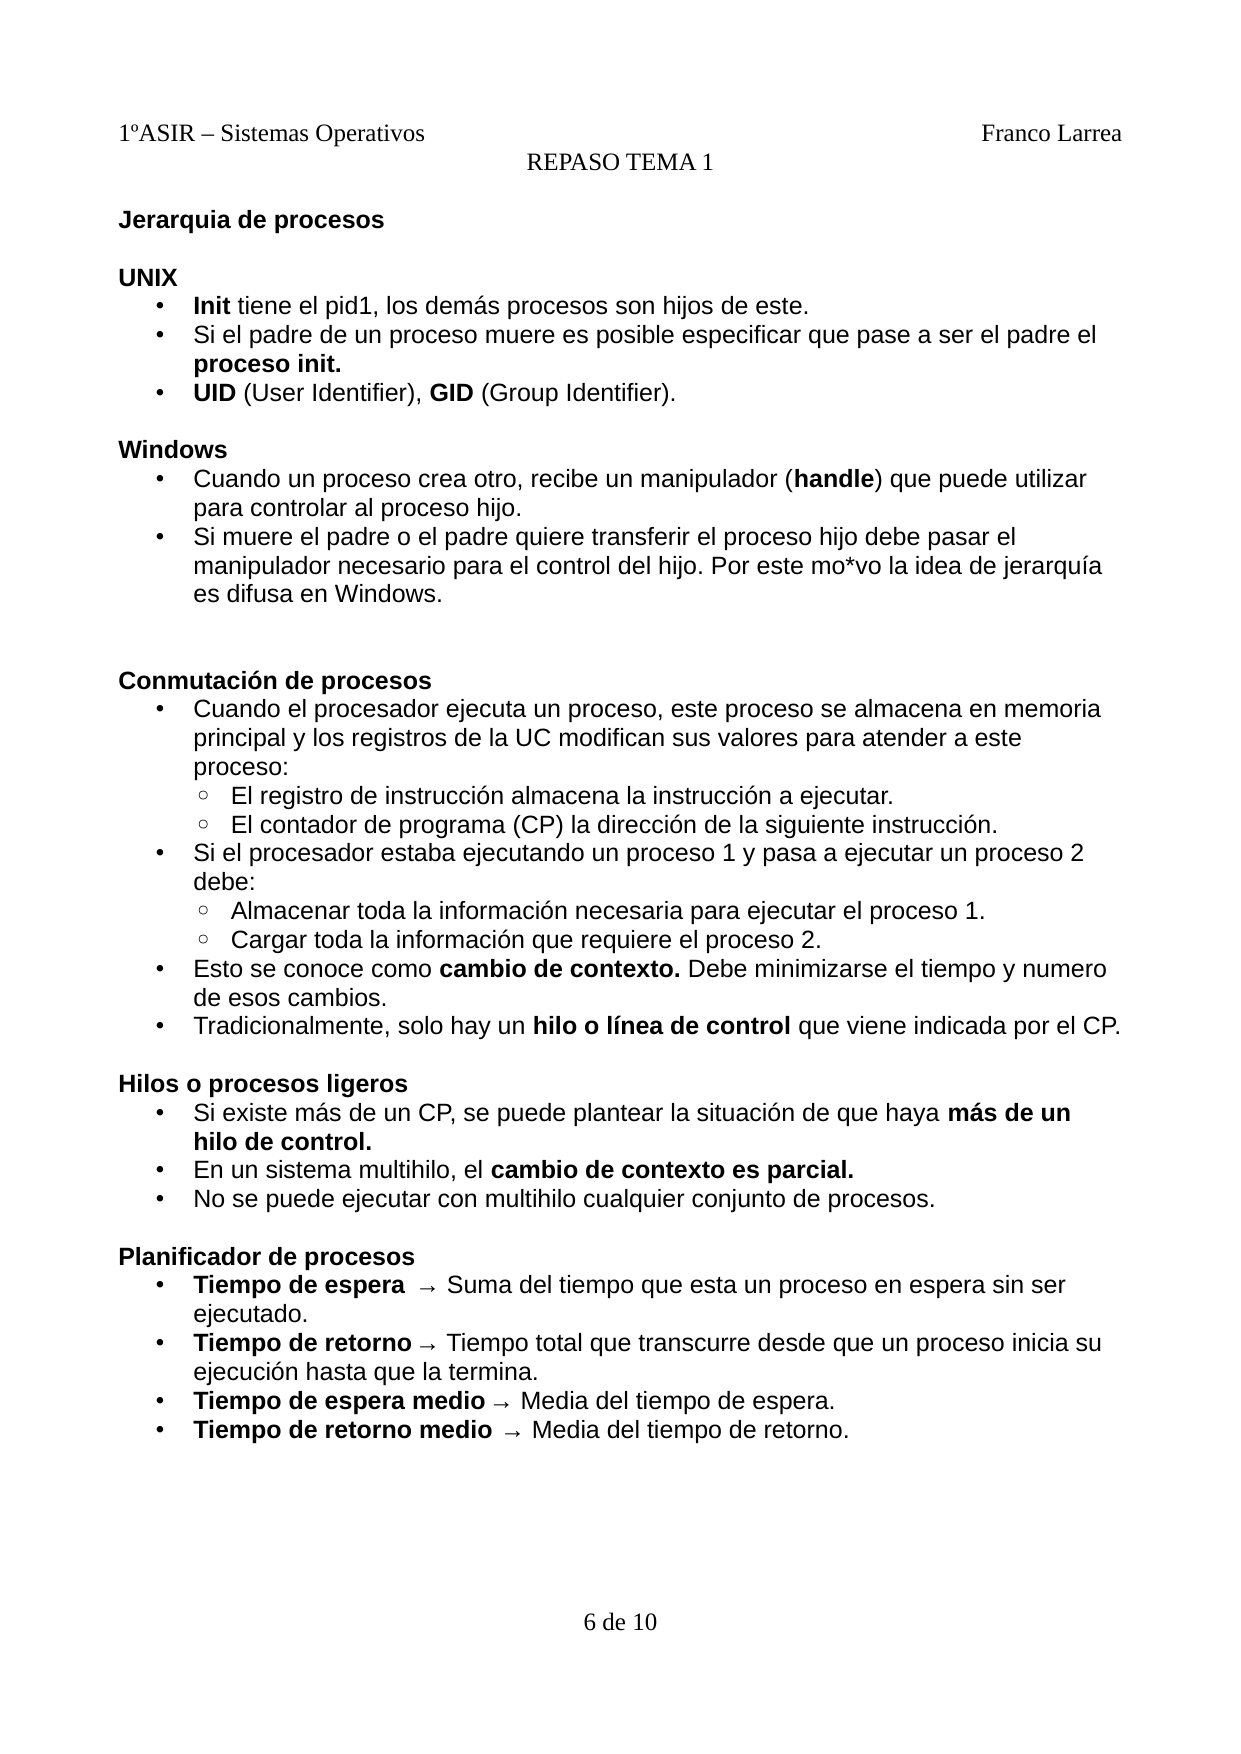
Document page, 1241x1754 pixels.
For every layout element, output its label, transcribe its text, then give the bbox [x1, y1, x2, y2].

list Tiempo de espera → Suma del tiempo que esta un proceso en espera sin ser ejecutado. [156, 1271, 1122, 1328]
text Hilos o procesos ligeros [118, 1069, 1122, 1098]
list Si el procesador estaba ejecutando un proceso 1 y pasa a ejecutar un proceso 2 debe: [156, 838, 1122, 896]
list Cuando el procesador ejecuta un proceso, este proceso se almacena en memoria principal y los registros de la UC modifican sus valores para atender a este proceso: [156, 694, 1122, 781]
text Conmutación de procesos [118, 666, 1122, 694]
list Almacenar toda la información necesaria para ejecutar el proceso 1. [193, 896, 1122, 925]
list Tiempo de espera medio → Media del tiempo de espera. [156, 1386, 1122, 1414]
list Init tiene el pid1, los demás procesos son hijos de este. [156, 291, 1122, 320]
list En un sistema multihilo, el cambio de contexto es parcial. [156, 1155, 1122, 1184]
list El contador de programa (CP) la dirección de la siguiente instrucción. [193, 809, 1122, 838]
list Tiempo de retorno → Tiempo total que transcurre desde que un proceso inicia su ejecución hasta que la termina. [156, 1328, 1122, 1386]
list Tiempo de retorno medio → Media del tiempo de retorno. [156, 1414, 1122, 1443]
text UNIX [118, 263, 1122, 291]
list No se puede ejecutar con multihilo cualquier conjunto de procesos. [156, 1184, 1122, 1213]
list Cuando un proceso crea otro, recibe un manipulador (handle) que puede utilizar para controlar al proceso hijo. [156, 464, 1122, 522]
text Windows [118, 435, 1122, 464]
list Cargar toda la información que requiere el proceso 2. [193, 925, 1122, 954]
list Si muere el padre o el padre quiere transferir el proceso hijo debe pasar el manipulador necesario para el control del hijo. Por este mo*vo la idea de jerarquía es difusa en Windows. [156, 522, 1122, 608]
list Tradicionalmente, solo hay un hilo o línea de control que viene indicada por el CP. [156, 1011, 1122, 1040]
list Si el padre de un proceso muere es posible especificar que pase a ser el padre el proceso init. [156, 320, 1122, 378]
text Planificador de procesos [118, 1242, 1122, 1271]
list El registro de instrucción almacena la instrucción a ejecutar. [193, 781, 1122, 809]
list UID (User Identifier), GID (Group Identifier). [156, 378, 1122, 407]
list Esto se conoce como cambio de contexto. Debe minimizarse el tiempo y numero de esos cambios. [156, 954, 1122, 1011]
list Si existe más de un CP, se puede plantear la situación de que haya más de un hilo de control. [156, 1098, 1122, 1155]
text Jerarquia de procesos [118, 205, 1122, 234]
